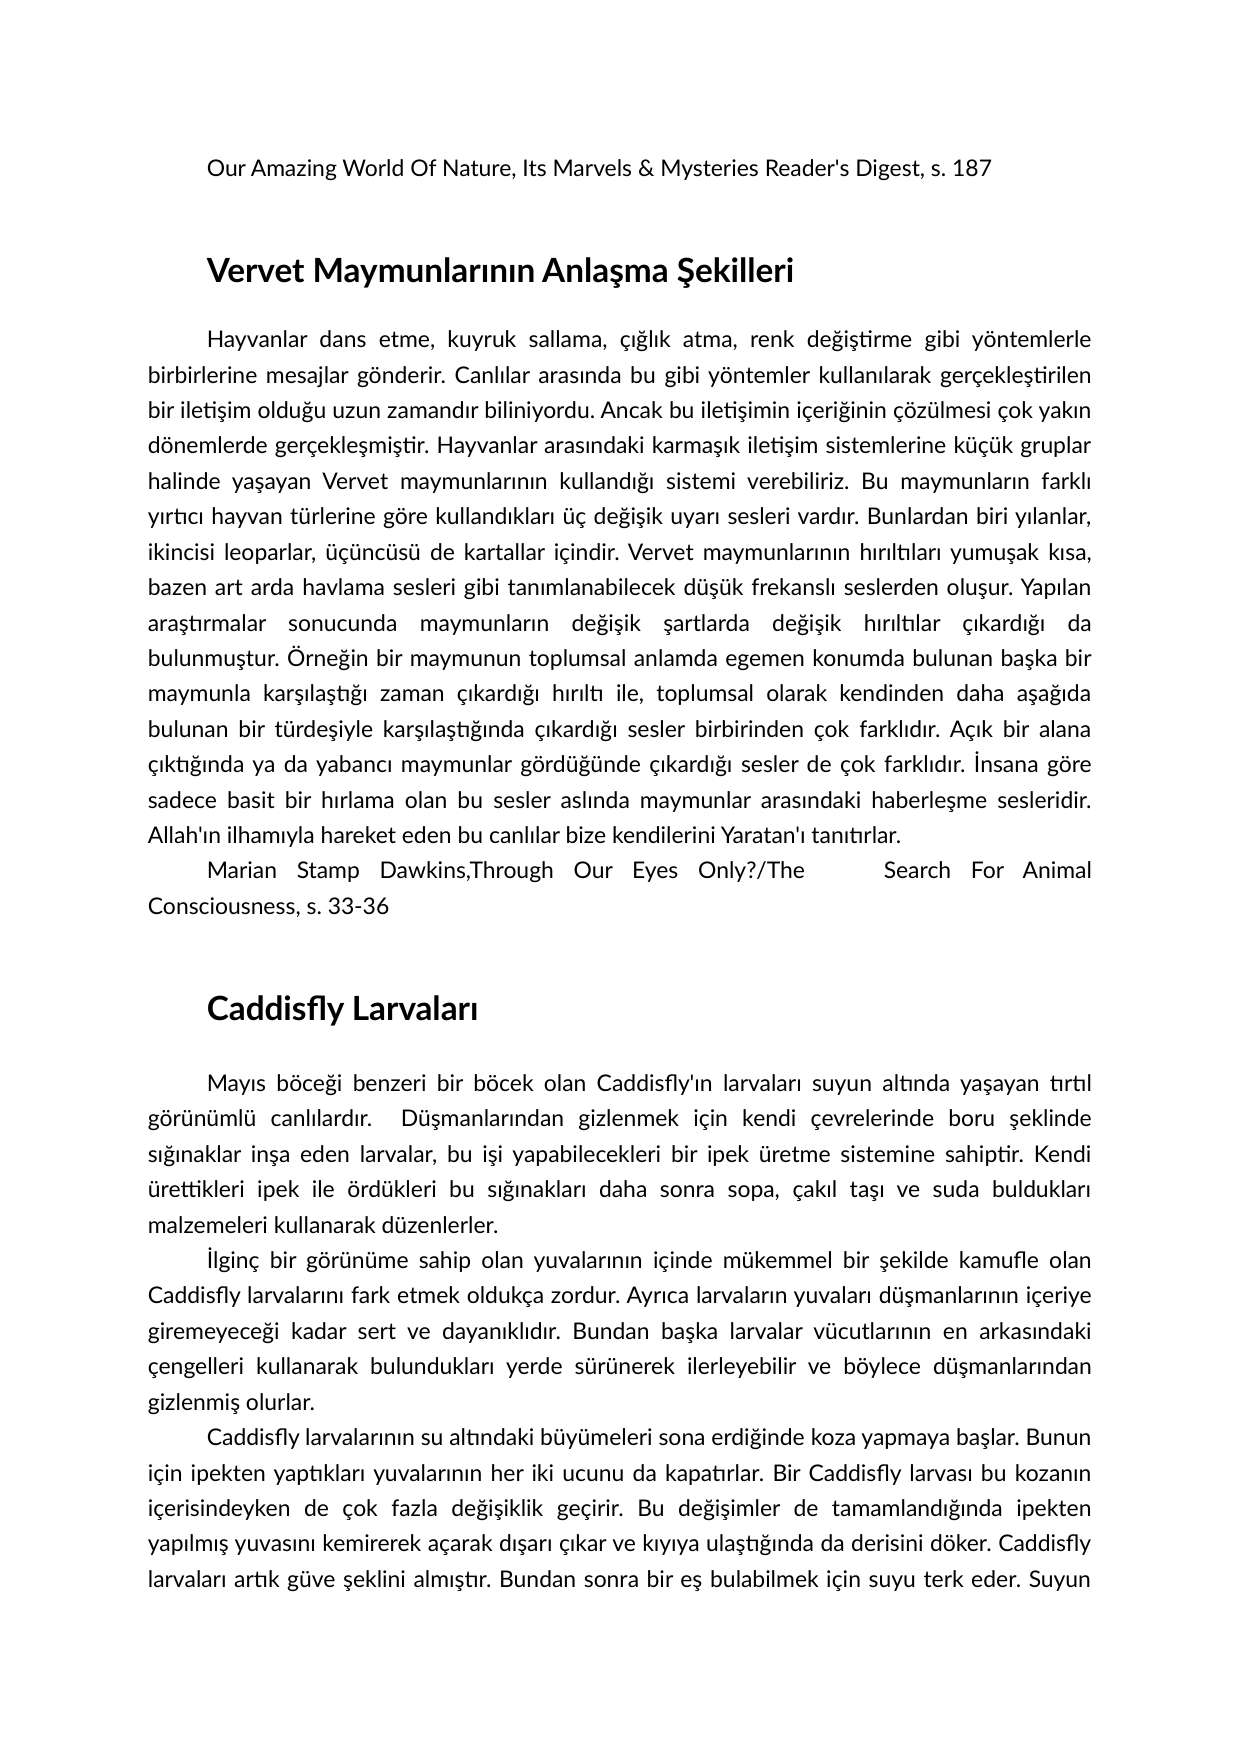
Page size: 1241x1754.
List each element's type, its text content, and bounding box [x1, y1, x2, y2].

subtitle Vervet Maymunlarının Anlaşma Şekilleri [148, 254, 1093, 289]
text Hayvanlar dans etme, kuyruk sallama, çığlık atma, renk değiştirme gibi yöntemlerle birbirlerine mesajlar gönderir. Canlılar arasında bu gibi yöntemler kullanılarak gerçekleştirilen bir iletişim olduğu uzun zamandır biliniyordu. Ancak bu iletişimin içeriğinin çözülmesi çok yakın dönemlerde gerçekleşmiştir. Hayvanlar arasındaki karmaşık iletişim sistemlerine küçük gruplar halinde yaşayan Vervet maymunlarının kullandığı sistemi verebiliriz. Bu maymunların farklı yırtıcı hayvan türlerine göre kullandıkları üç değişik uyarı sesleri vardır. Bunlardan biri yılanlar, ikincisi leoparlar, üçüncüsü de kartallar içindir. Vervet maymunlarının hırıltıları yumuşak kısa, bazen art arda havlama sesleri gibi tanımlanabilecek düşük frekanslı seslerden oluşur. Yapılan araştırmalar sonucunda maymunların değişik şartlarda değişik hırıltılar çıkardığı da bulunmuştur. Örneğin bir maymunun toplumsal anlamda egemen konumda bulunan başka bir maymunla karşılaştığı zaman çıkardığı hırıltı ile, toplumsal olarak kendinden daha aşağıda bulunan bir türdeşiyle karşılaştığında çıkardığı sesler birbirinden çok farklıdır. Açık bir alana çıktığında ya da yabancı maymunlar gördüğünde çıkardığı sesler de çok farklıdır. İnsana göre sadece basit bir hırlama olan bu sesler aslında maymunlar arasındaki haberleşme sesleridir. Allah'ın ilhamıyla hareket eden bu canlılar bize kendilerini Yaratan'ı tanıtırlar. [148, 319, 1093, 851]
text Mayıs böceği benzeri bir böcek olan Caddisfly'ın larvaları suyun altında yaşayan tırtıl görünümlü canlılardır. Düşmanlarından gizlenmek için kendi çevrelerinde boru şeklinde sığınaklar inşa eden larvalar, bu işi yapabilecekleri bir ipek üretme sistemine sahiptir. Kendi ürettikleri ipek ile ördükleri bu sığınakları daha sonra sopa, çakıl taşı ve suda buldukları malzemeleri kullanarak düzenlerler. [148, 1063, 1093, 1240]
text İlginç bir görünüme sahip olan yuvalarının içinde mükemmel bir şekilde kamufle olan Caddisfly larvalarını fark etmek oldukça zordur. Ayrıca larvaların yuvaları düşmanlarının içeriye giremeyeceği kadar sert ve dayanıklıdır. Bundan başka larvalar vücutlarının en arkasındaki çengelleri kullanarak bulundukları yerde sürünerek ilerleyebilir ve böylece düşmanlarından gizlenmiş olurlar. [148, 1240, 1093, 1417]
subtitle Caddisfly Larvaları [148, 992, 1093, 1028]
text Marian Stamp Dawkins,Through Our Eyes Only?/The Search For Animal Consciousness, s. 33-36 [148, 851, 1093, 921]
text Our Amazing World Of Nature, Its Marvels & Mysteries Reader's Digest, s. 187 [148, 148, 1093, 183]
text Caddisfly larvalarının su altındaki büyümeleri sona erdiğinde koza yapmaya başlar. Bunun için ipekten yaptıkları yuvalarının her iki ucunu da kapatırlar. Bir Caddisfly larvası bu kozanın içerisindeyken de çok fazla değişiklik geçirir. Bu değişimler de tamamlandığında ipekten yapılmış yuvasını kemirerek açarak dışarı çıkar ve kıyıya ulaştığında da derisini döker. Caddisfly larvaları artık güve şeklini almıştır. Bundan sonra bir eş bulabilmek için suyu terk eder. Suyun [148, 1417, 1093, 1594]
